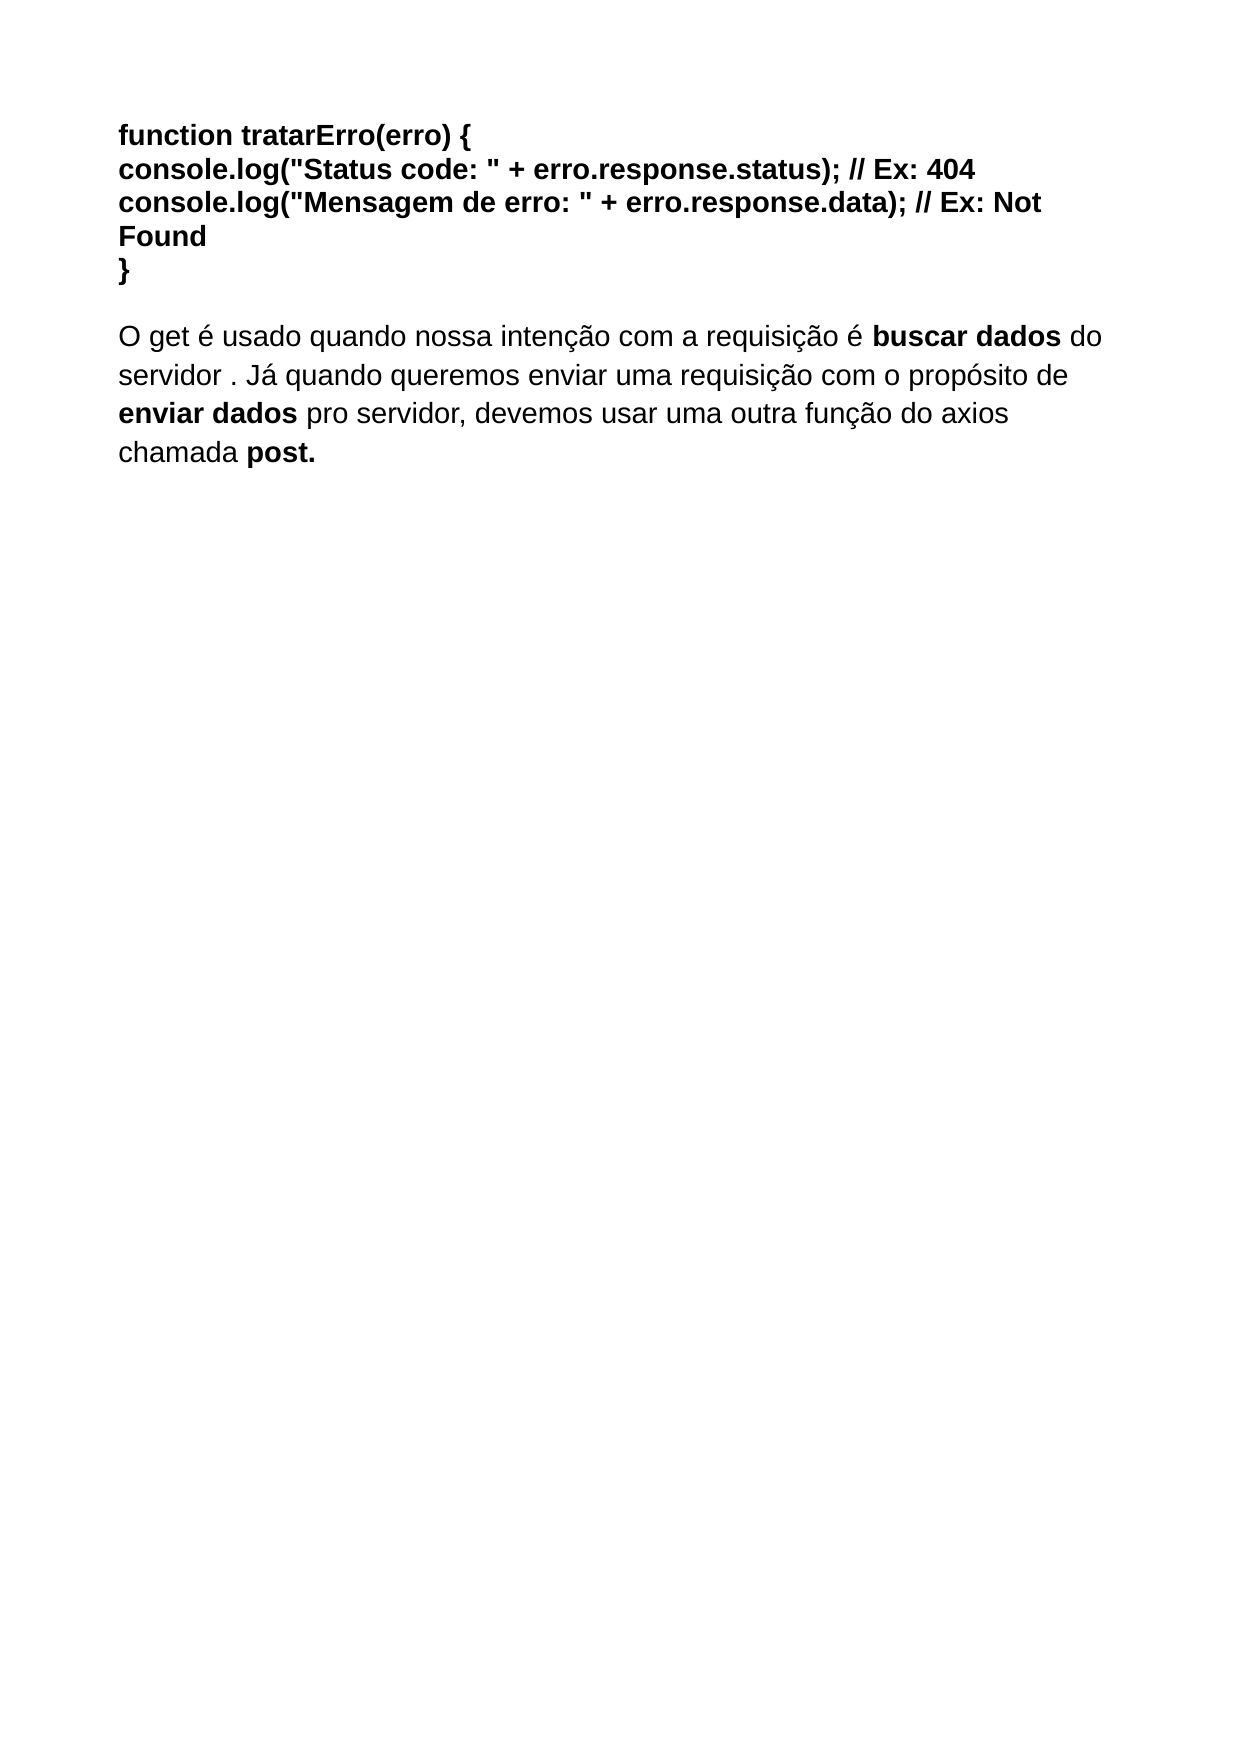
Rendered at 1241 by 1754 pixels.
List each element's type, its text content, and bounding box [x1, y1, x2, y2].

text } [118, 252, 1122, 286]
text function tratarErro(erro) { [118, 118, 1122, 152]
text console.log("Status code: " + erro.response.status); // Ex: 404 console.log("Mensagem de erro: " + erro.response.data); // Ex: Not Found [118, 152, 1122, 252]
text O get é usado quando nossa intenção com a requisição é buscar dados do servidor . Já quando queremos enviar uma requisição com o propósito de enviar dados pro servidor, devemos usar uma outra função do axios chamada post. [118, 319, 1122, 468]
